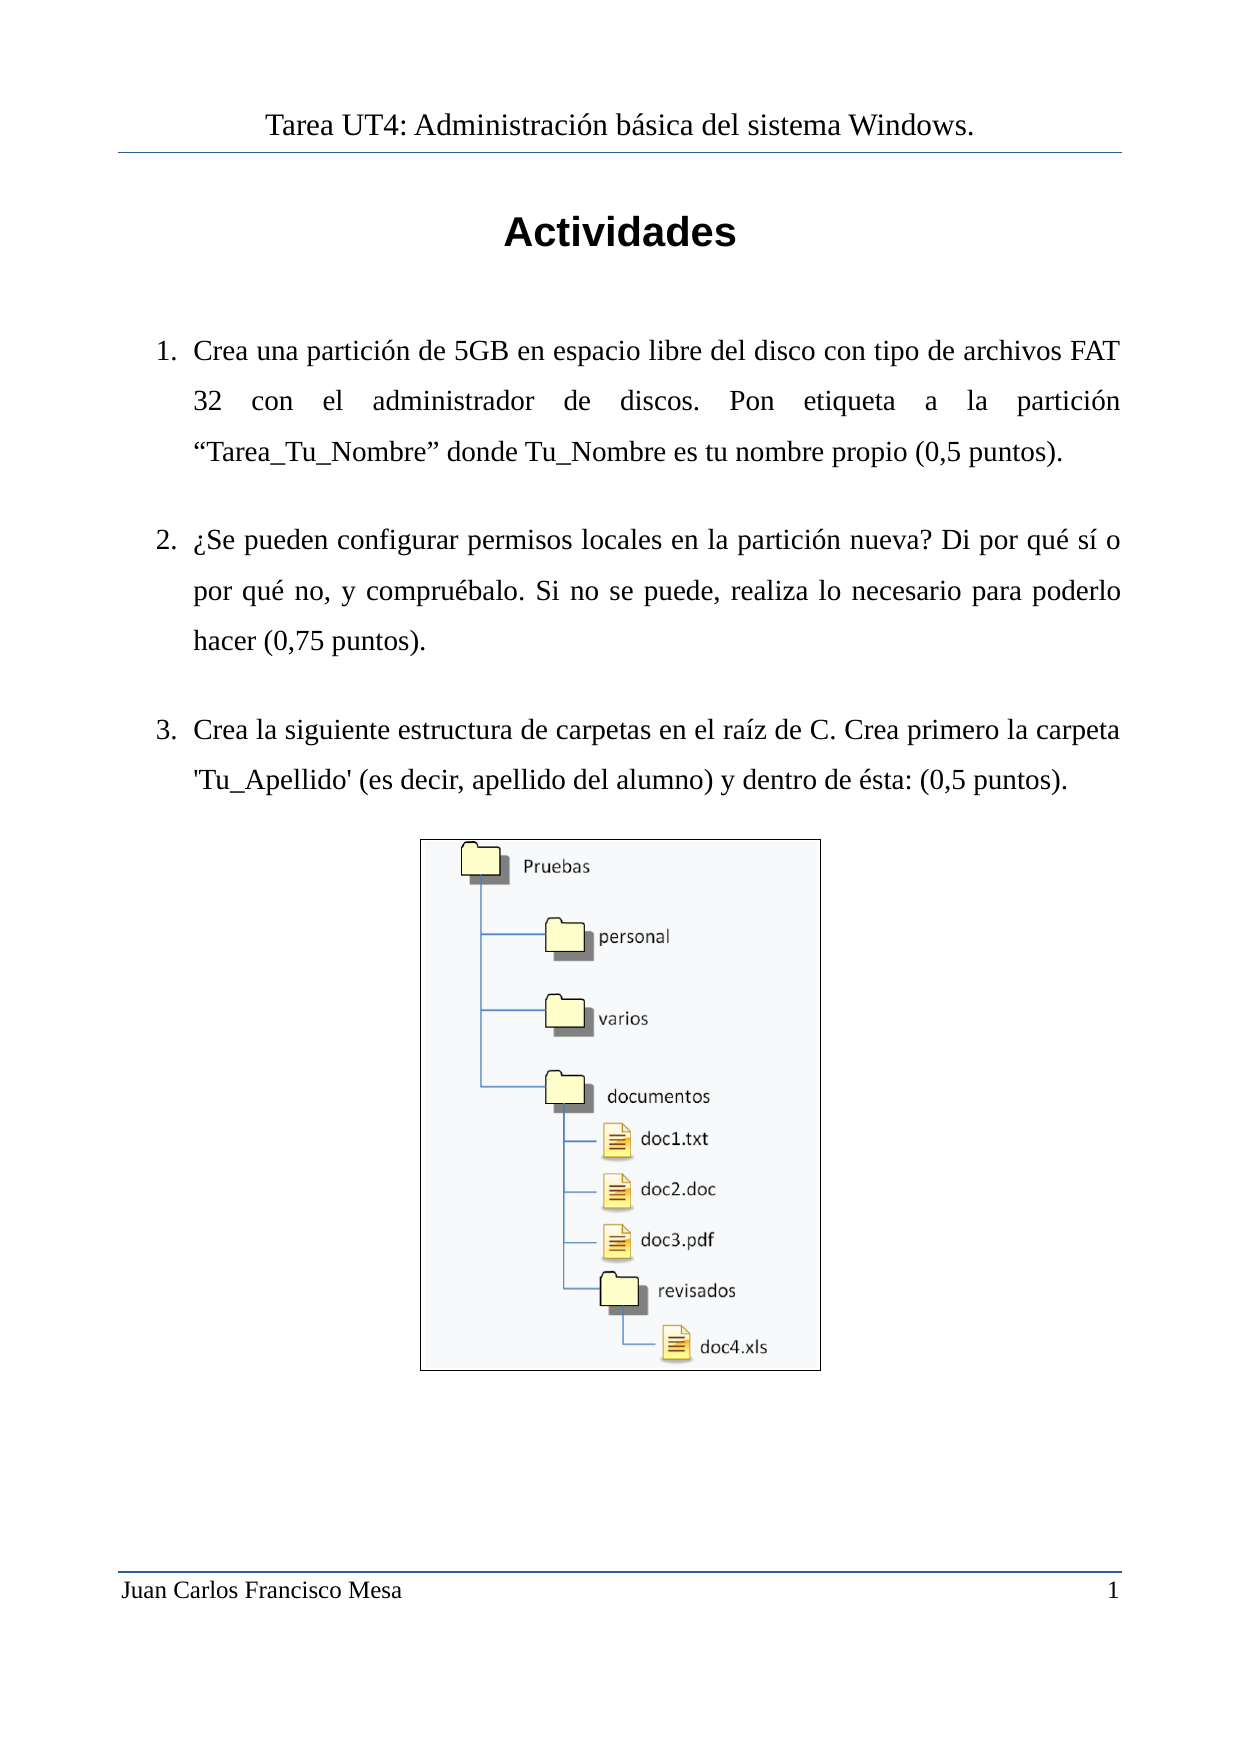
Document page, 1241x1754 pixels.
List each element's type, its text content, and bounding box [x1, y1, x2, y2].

picture [423, 841, 818, 1368]
subtitle Actividades [118, 208, 1122, 256]
list Crea la siguiente estructura de carpetas en el raíz de C. Crea primero la carpeta 'Tu_Apellido' (es decir, apellido del alumno) y dentro de ésta: (0,5 puntos). [156, 712, 1122, 796]
list Crea una partición de 5GB en espacio libre del disco con tipo de archivos FAT 32 con el administrador de discos. Pon etiqueta a la partición “Tarea_Tu_Nombre” donde Tu_Nombre es tu nombre propio (0,5 puntos). [156, 333, 1122, 467]
list ¿Se pueden configurar permisos locales en la partición nueva? Di por qué sí o por qué no, y compruébalo. Si no se puede, realiza lo necesario para poderlo hacer (0,75 puntos). [156, 522, 1122, 657]
